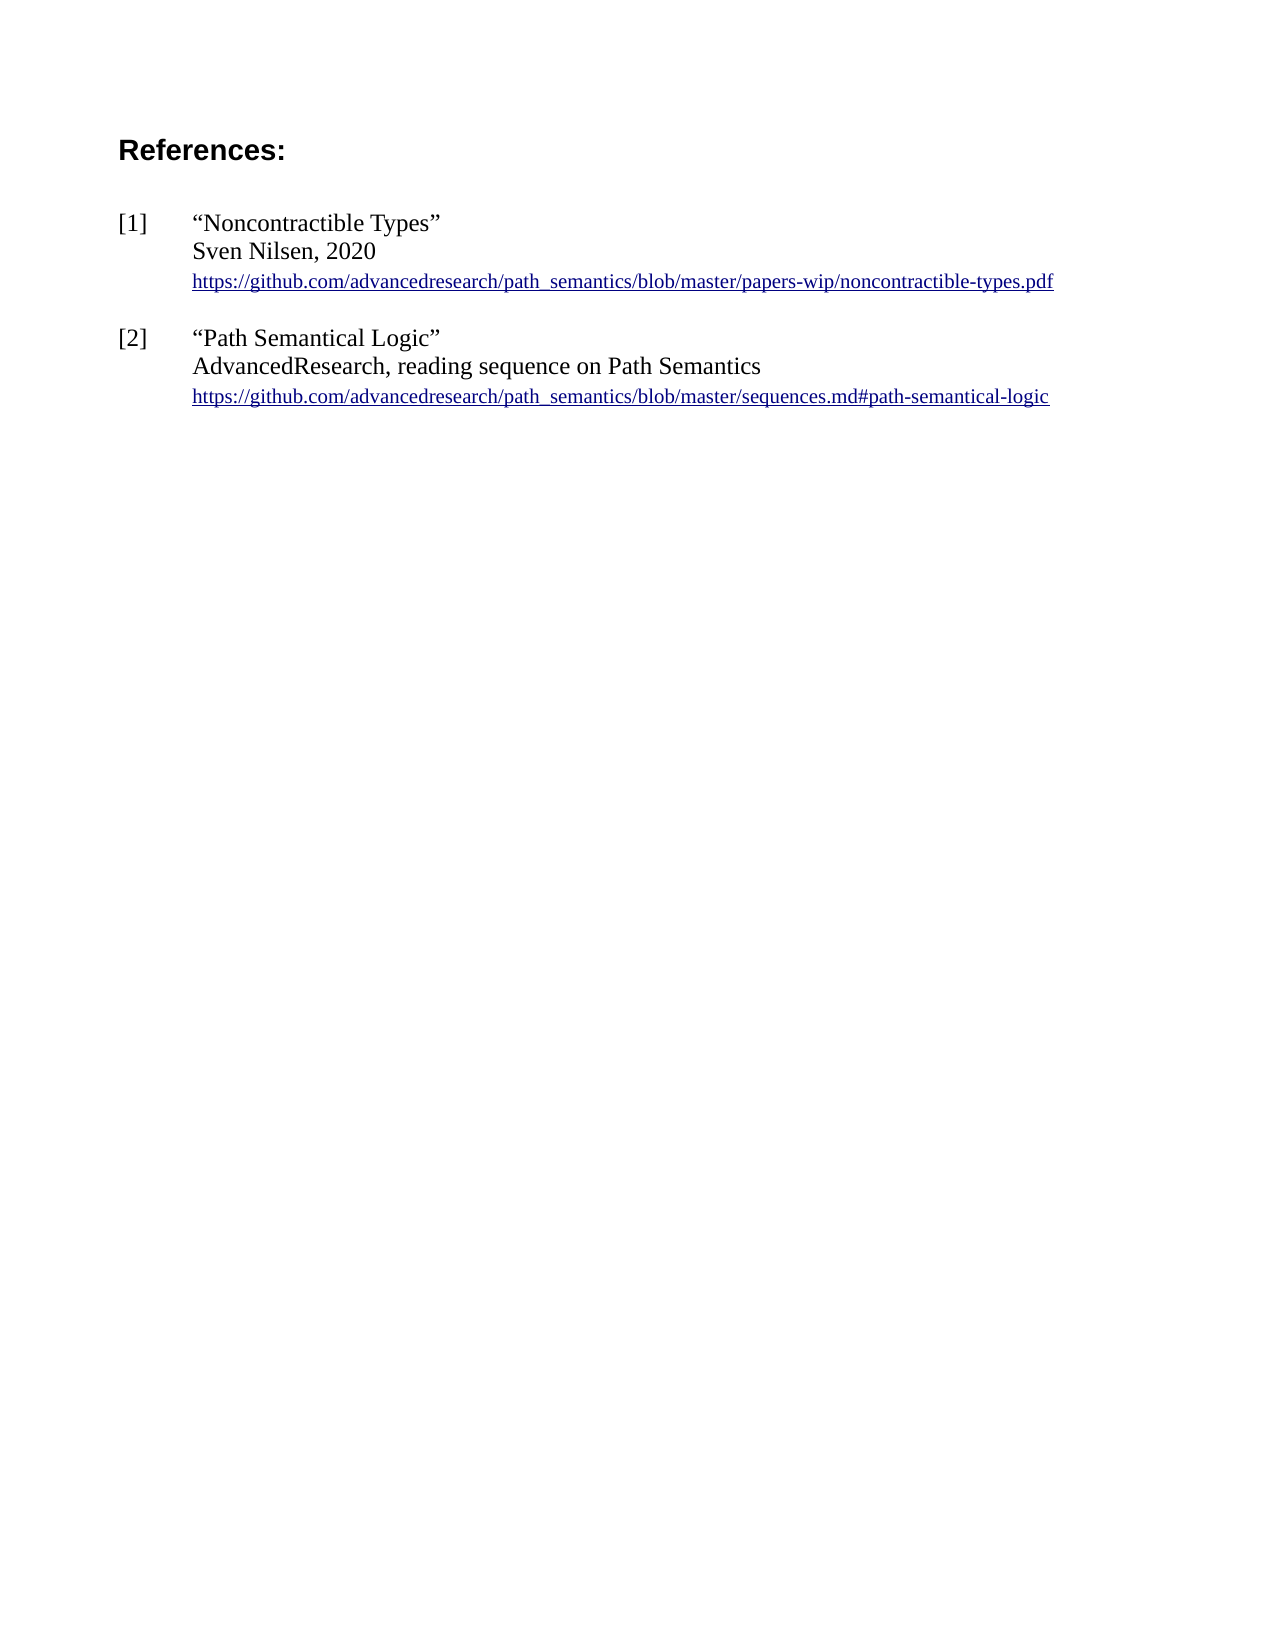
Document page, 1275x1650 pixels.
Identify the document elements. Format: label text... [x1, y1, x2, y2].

text https://github.com/advancedresearch/path_semantics/blob/master/sequences.md#path-semantical-logic [118, 380, 1157, 409]
text https://github.com/advancedresearch/path_semantics/blob/master/papers-wip/noncontractible-types.pdf [118, 265, 1157, 294]
text AdvancedResearch, reading sequence on Path Semantics [118, 351, 1157, 380]
text [2] “Path Semantical Logic” [118, 323, 1157, 351]
text [1] “Noncontractible Types” [118, 208, 1157, 236]
subtitle References: [118, 133, 1157, 166]
text Sven Nilsen, 2020 [118, 236, 1157, 265]
